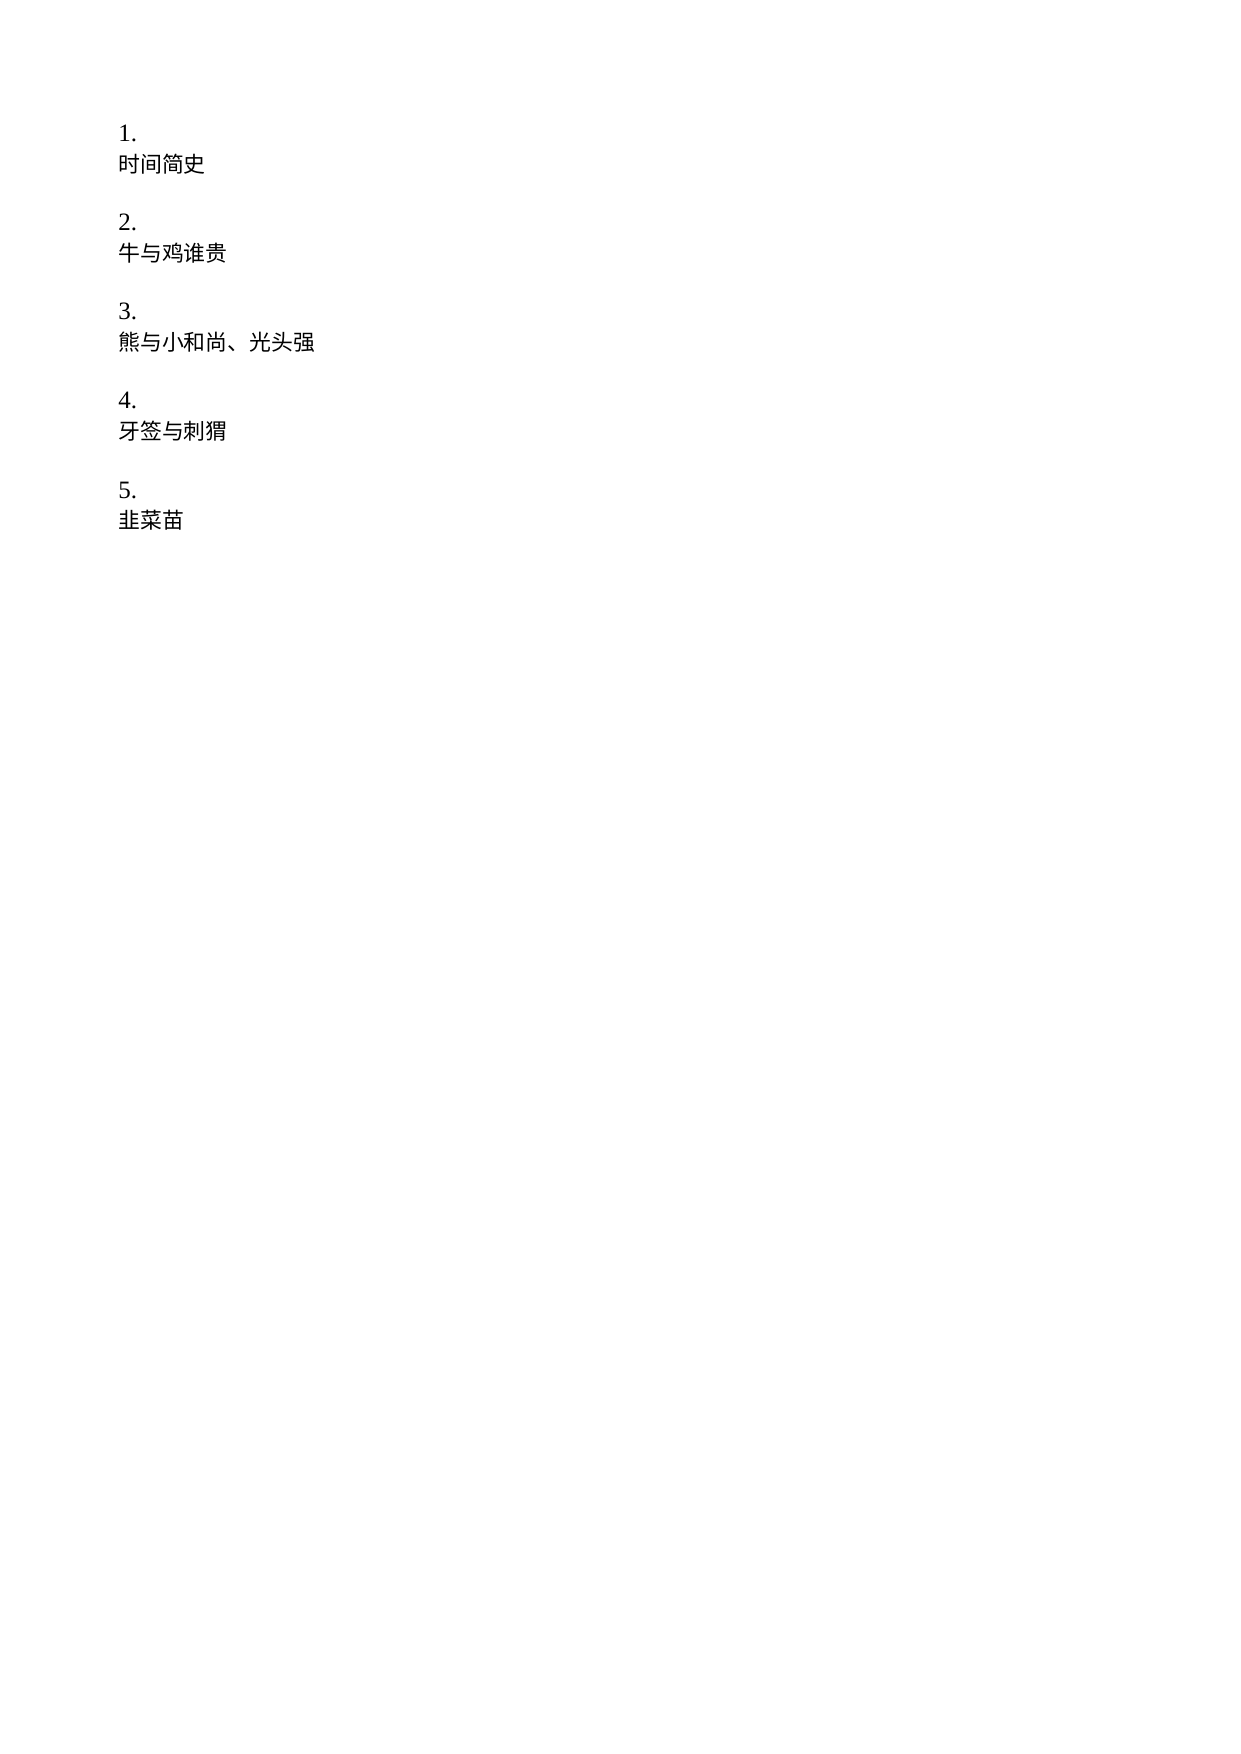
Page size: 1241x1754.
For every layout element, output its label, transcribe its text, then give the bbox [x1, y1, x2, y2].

text 韭菜苗 [118, 503, 1122, 535]
text 时间简史 [118, 147, 1122, 178]
text 5. [118, 475, 1122, 503]
text 4. [118, 386, 1122, 414]
text 2. [118, 207, 1122, 236]
text 牙签与刺猬 [118, 414, 1122, 446]
text 熊与小和尚、光头强 [118, 325, 1122, 357]
text 3. [118, 296, 1122, 325]
text 牛与鸡谁贵 [118, 236, 1122, 268]
text 1. [118, 118, 1122, 147]
